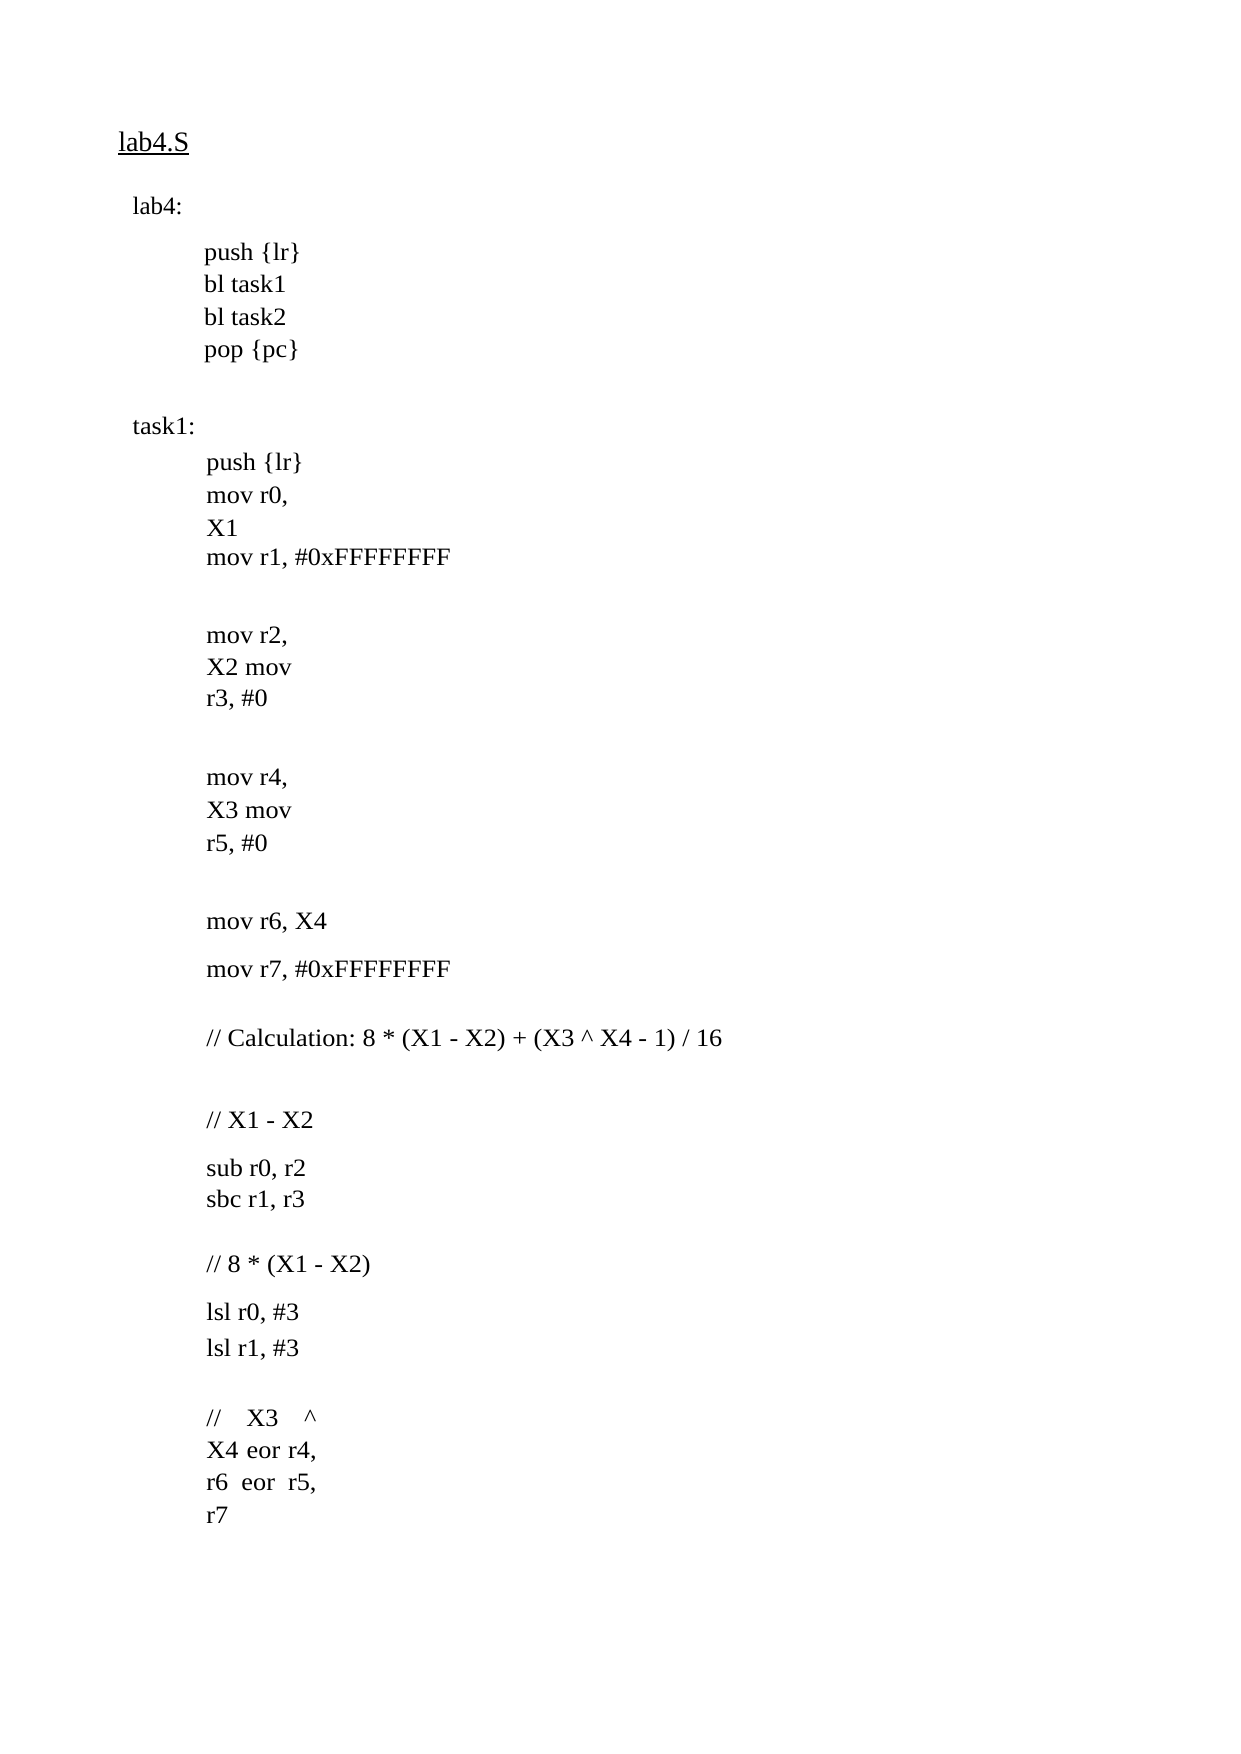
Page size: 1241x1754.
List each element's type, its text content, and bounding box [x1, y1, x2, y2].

text lab4.S [118, 125, 1122, 158]
text // X3 ^ X4 eor r4, r6 eor r5, r7 [206, 1403, 316, 1528]
text // X1 - X2 [206, 1105, 1122, 1134]
text lsl r1, #3 [206, 1333, 1122, 1362]
text // Calculation: 8 * (X1 - X2) + (X3 ^ X4 - 1) / 16 [206, 1023, 1122, 1052]
text push {lr} bl task1 bl task2 pop {pc} [204, 237, 304, 363]
text lab4: [132, 191, 199, 219]
text // 8 * (X1 - X2) [206, 1249, 1122, 1278]
text mov r6, X4 [206, 906, 1122, 935]
text mov r7, #0xFFFFFFFF [206, 954, 1122, 982]
text mov r1, #0xFFFFFFFF [206, 546, 1122, 570]
text push {lr} mov r0, X1 [206, 447, 318, 542]
text task1: [132, 411, 1122, 440]
text sub r0, r2 sbc r1, r3 [206, 1153, 318, 1213]
text lsl r0, #3 [206, 1297, 1122, 1326]
text mov r2, X2 mov r3, #0 [206, 620, 318, 712]
text mov r4, X3 mov r5, #0 [206, 762, 318, 857]
